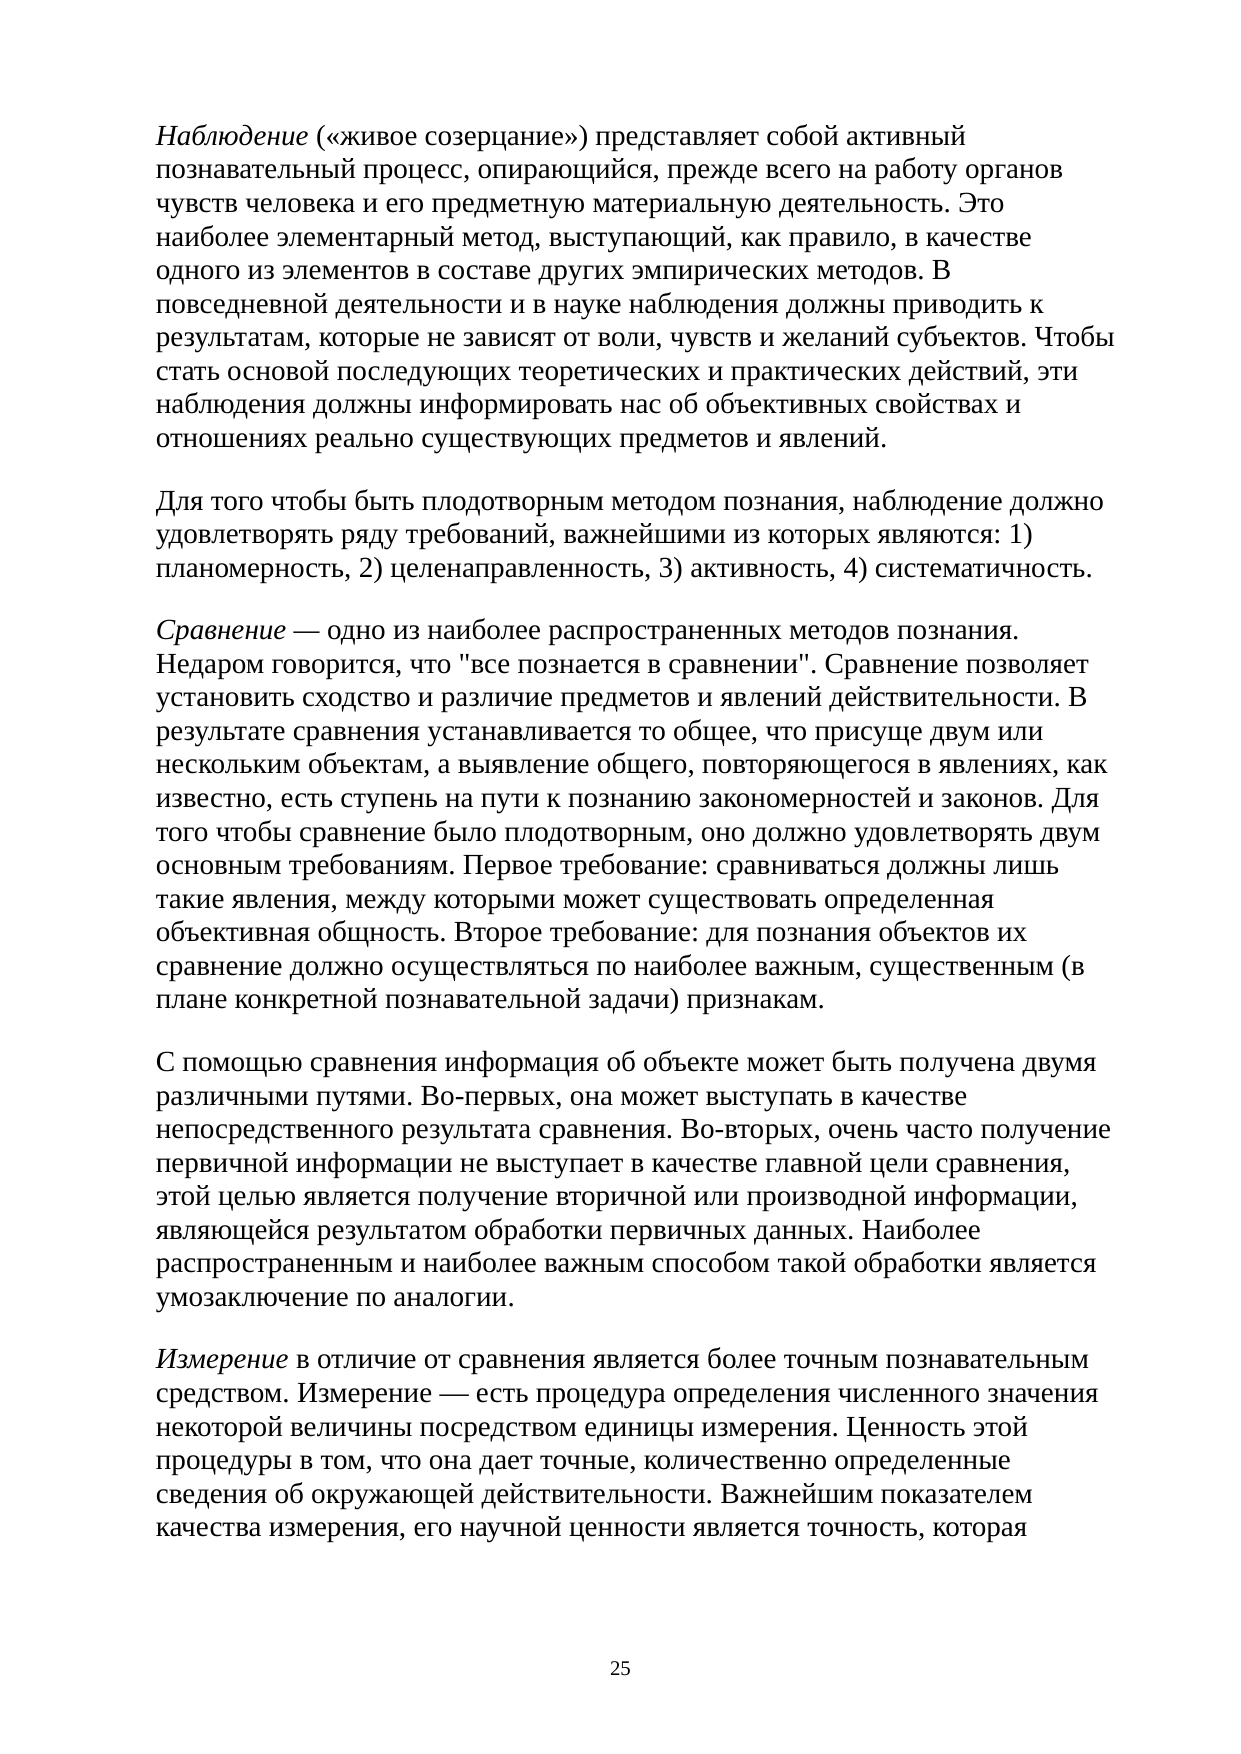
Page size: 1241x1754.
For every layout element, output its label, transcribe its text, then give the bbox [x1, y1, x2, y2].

text С помощью сравнения информация об объекте может быть по­лучена двумя различными путями. Во-первых, она может высту­пать в качестве непосредственного результата сравнения. Во-вто­рых, очень часто получение первичной информации не выступает в качестве главной цели сравнения, этой целью является получение вторичной или производной информации, являющейся результа­том обработки первичных данных. Наиболее распространенным и наиболее важным способом такой обработки является умозаключе­ние по аналогии. [156, 1044, 1122, 1312]
text Измерение в отличие от сравнения является более точным по­знавательным средством. Измерение — есть процедура определе­ния численного значения некоторой величины посредством едини­цы измерения. Ценность этой процедуры в том, что она дает точ­ные, количественно определенные сведения об окружающей дейст­вительности. Важнейшим показателем качества измерения, его научной цен­ности является точность, которая [156, 1342, 1122, 1543]
text Наблюдение («живое созерцание») представляет собой активный познавательный процесс, опирающийся, прежде всего на работу органов чувств человека и его предметную материальную деятельность. Это наиболее элементарный метод, выступающий, как правило, в качестве одного из элементов в составе других эмпирических методов. В повседневной деятельности и в науке наблюдения дол­жны приводить к результатам, которые не зависят от воли, чувств и желаний субъектов. Чтобы стать основой последующих теоретических и практических действий, эти наблюдения дол­жны информировать нас об объективных свойствах и отноше­ниях реально существующих предметов и явлений. [156, 118, 1122, 453]
text Сравнение — одно из наиболее распространенных методов по­знания. Недаром говорится, что "все познается в сравнении". Срав­нение позволяет установить сходство и различие предметов и яв­лений действительности. В результате сравнения устанавливается то общее, что присуще двум или нескольким объектам, а выявление общего, повторяющегося в явлениях, как известно, есть ступень на пути к познанию закономерностей и законов. Для того чтобы сравнение было плодотворным, оно должно удов­летворять двум основным требованиям. Первое требование: срав­ниваться должны лишь такие явления, между которыми может су­ществовать определенная объективная общность. Второе требова­ние: для познания объектов их сравнение должно осуществляться по наиболее важным, существенным (в плане конкретной познава­тельной задачи) признакам. [156, 612, 1122, 1015]
text Для того чтобы быть плодотворным методом познания, на­блюдение должно удовлетворять ряду требований, важнейшими из которых являются: 1) планомерность, 2) целенаправленность, 3) активность, 4) систематичность. [156, 483, 1122, 583]
